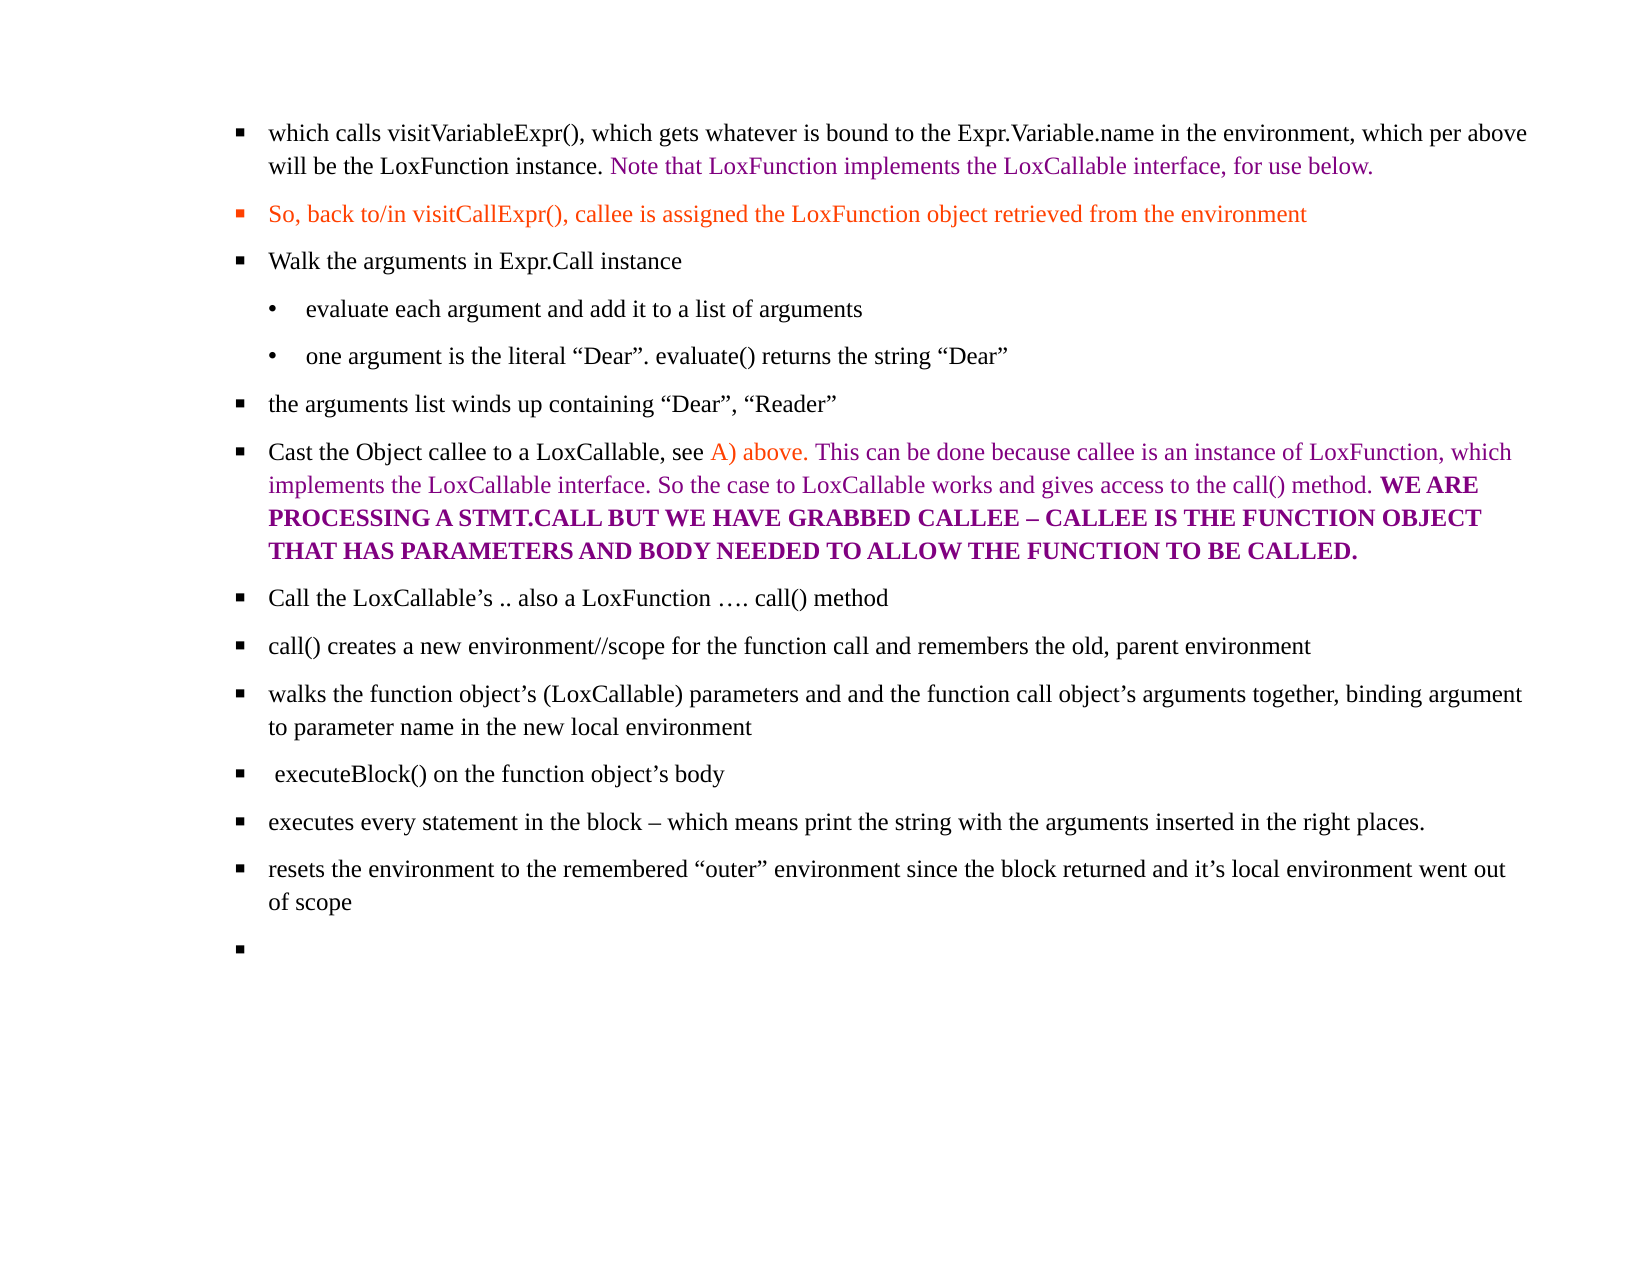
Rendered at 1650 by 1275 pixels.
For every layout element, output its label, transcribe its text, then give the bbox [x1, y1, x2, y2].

list one argument is the literal “Dear”. evaluate() returns the string “Dear” [268, 342, 1532, 370]
list executes every statement in the block – which means print the string with the arguments inserted in the right places. [231, 807, 1532, 836]
list evaluate each argument and add it to a list of arguments [268, 294, 1532, 323]
list call() creates a new environment//scope for the function call and remembers the old, parent environment [231, 631, 1532, 660]
list Call the LoxCallable’s .. also a LoxFunction …. call() method [231, 583, 1532, 612]
list So, back to/in visitCallExpr(), callee is assigned the LoxFunction object retrieved from the environment [231, 199, 1532, 227]
list Walk the arguments in Expr.Call instance [231, 246, 1532, 275]
list which calls visitVariableExpr(), which gets whatever is bound to the Expr.Variable.name in the environment, which per above will be the LoxFunction instance. Note that LoxFunction implements the LoxCallable interface, for use below. [231, 118, 1532, 180]
list the arguments list winds up containing “Dear”, “Reader” [231, 389, 1532, 418]
list executeBlock() on the function object’s body [231, 759, 1532, 788]
list Cast the Object callee to a LoxCallable, see A) above. This can be done because callee is an instance of LoxFunction, which implements the LoxCallable interface. So the case to LoxCallable works and gives access to the call() method. WE ARE PROCESSING A STMT.CALL BUT WE HAVE GRABBED CALLEE – CALLEE IS THE FUNCTION OBJECT THAT HAS PARAMETERS AND BODY NEEDED TO ALLOW THE FUNCTION TO BE CALLED. [231, 437, 1532, 564]
list resets the environment to the remembered “outer” environment since the block returned and it’s local environment went out of scope [231, 854, 1532, 916]
list walks the function object’s (LoxCallable) parameters and and the function call object’s arguments together, binding argument to parameter name in the new local environment [231, 679, 1532, 740]
